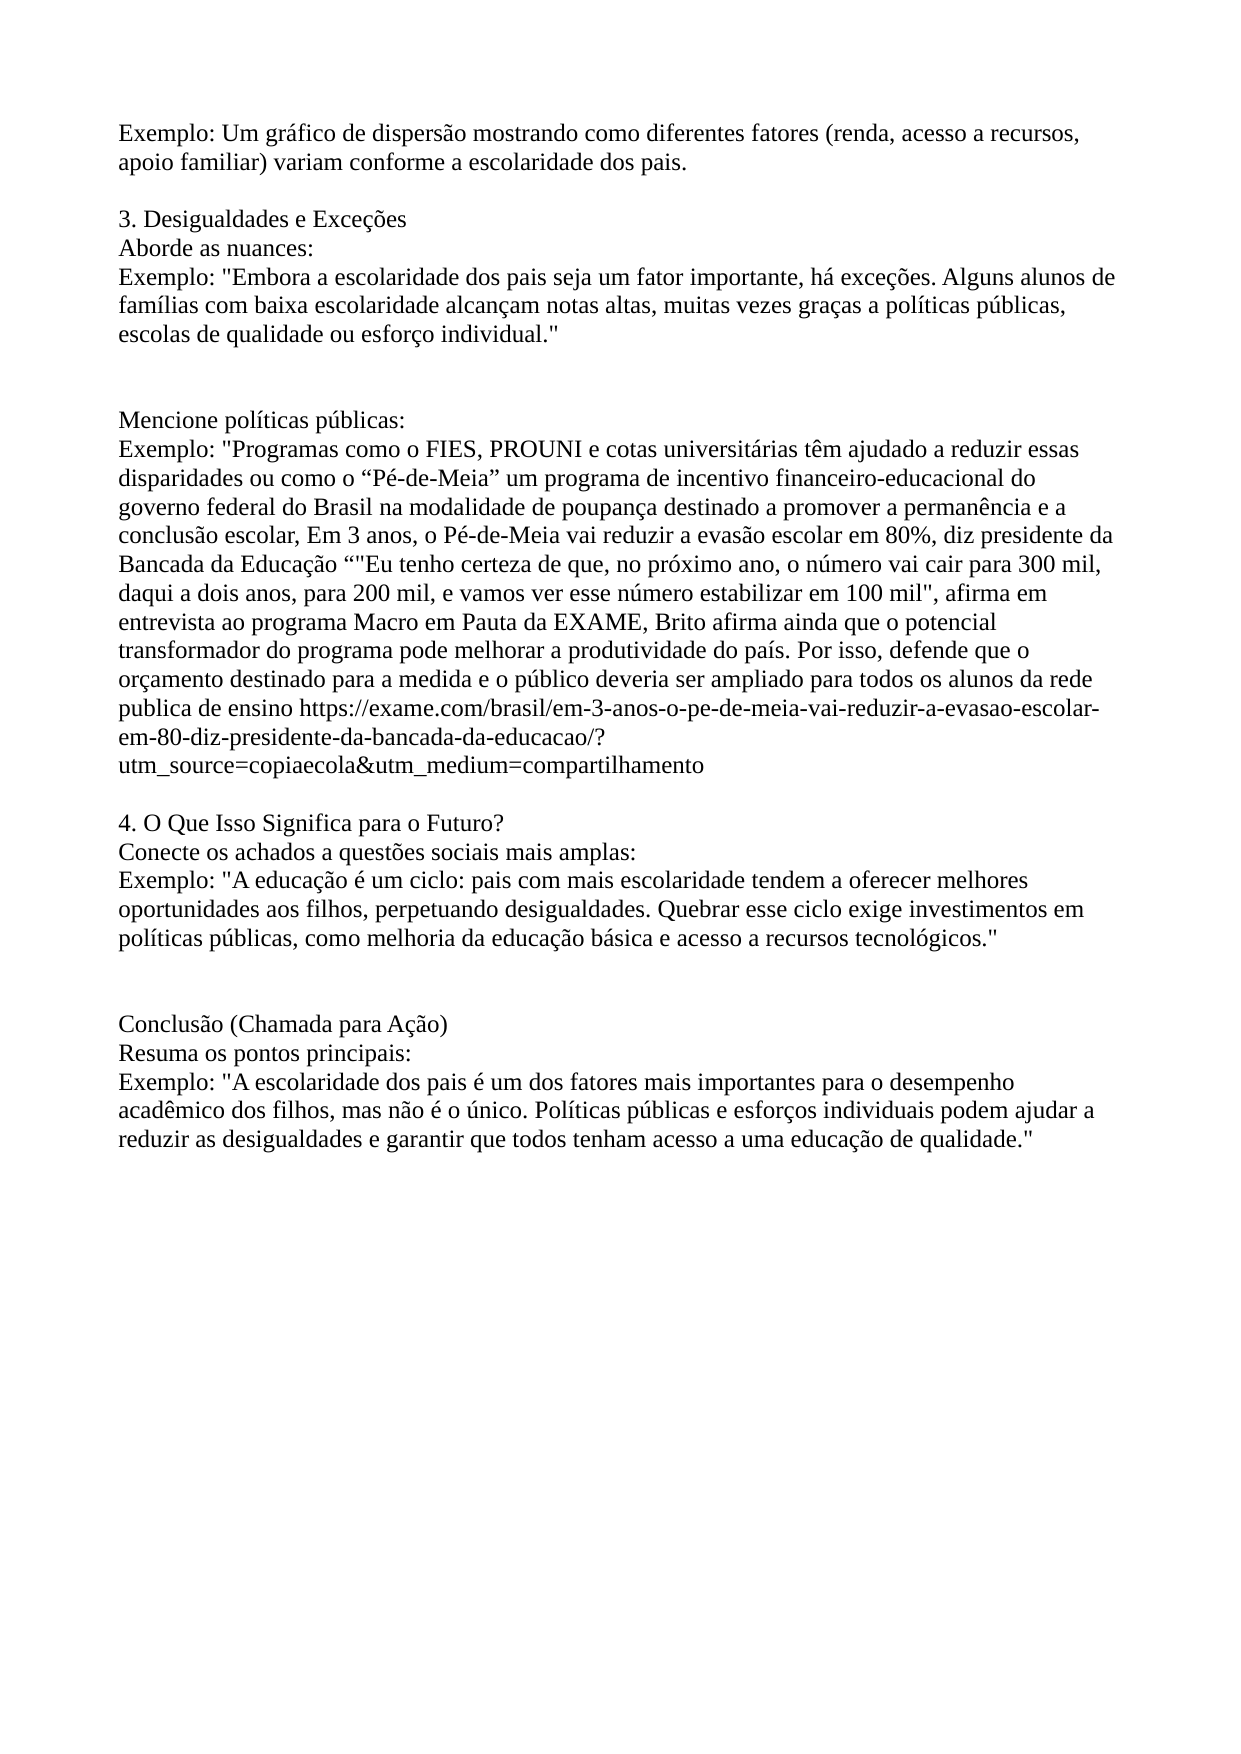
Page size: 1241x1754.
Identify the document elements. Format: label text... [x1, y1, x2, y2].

text Exemplo: "Programas como o FIES, PROUNI e cotas universitárias têm ajudado a reduzir essas disparidades ou como o “Pé-de-Meia” um programa de incentivo financeiro-educacional do governo federal do Brasil na modalidade de poupança destinado a promover a permanência e a conclusão escolar, Em 3 anos, o Pé-de-Meia vai reduzir a evasão escolar em 80%, diz presidente da Bancada da Educação “"Eu tenho certeza de que, no próximo ano, o número vai cair para 300 mil, daqui a dois anos, para 200 mil, e vamos ver esse número estabilizar em 100 mil", afirma em entrevista ao programa Macro em Pauta da EXAME, Brito afirma ainda que o potencial transformador do programa pode melhorar a produtividade do país. Por isso, defende que o orçamento destinado para a medida e o público deveria ser ampliado para todos os alunos da rede publica de ensino https://exame.com/brasil/em-3-anos-o-pe-de-meia-vai-reduzir-a-evasao-escolar-em-80-diz-presidente-da-bancada-da-educacao/?utm_source=copiaecola&utm_medium=compartilhamento [118, 434, 1122, 779]
text 3. Desigualdades e Exceções [118, 204, 1122, 233]
text Conecte os achados a questões sociais mais amplas: [118, 837, 1122, 866]
text Exemplo: Um gráfico de dispersão mostrando como diferentes fatores (renda, acesso a recursos, apoio familiar) variam conforme a escolaridade dos pais. [118, 118, 1122, 176]
text 4. O Que Isso Significa para o Futuro? [118, 808, 1122, 837]
text Aborde as nuances: [118, 233, 1122, 262]
text Conclusão (Chamada para Ação) [118, 1009, 1122, 1038]
text Exemplo: "Embora a escolaridade dos pais seja um fator importante, há exceções. Alguns alunos de famílias com baixa escolaridade alcançam notas altas, muitas vezes graças a políticas públicas, escolas de qualidade ou esforço individual." [118, 262, 1122, 348]
text Exemplo: "A educação é um ciclo: pais com mais escolaridade tendem a oferecer melhores oportunidades aos filhos, perpetuando desigualdades. Quebrar esse ciclo exige investimentos em políticas públicas, como melhoria da educação básica e acesso a recursos tecnológicos." [118, 866, 1122, 952]
text Exemplo: "A escolaridade dos pais é um dos fatores mais importantes para o desempenho acadêmico dos filhos, mas não é o único. Políticas públicas e esforços individuais podem ajudar a reduzir as desigualdades e garantir que todos tenham acesso a uma educação de qualidade." [118, 1067, 1122, 1153]
text Resuma os pontos principais: [118, 1038, 1122, 1067]
text Mencione políticas públicas: [118, 406, 1122, 434]
